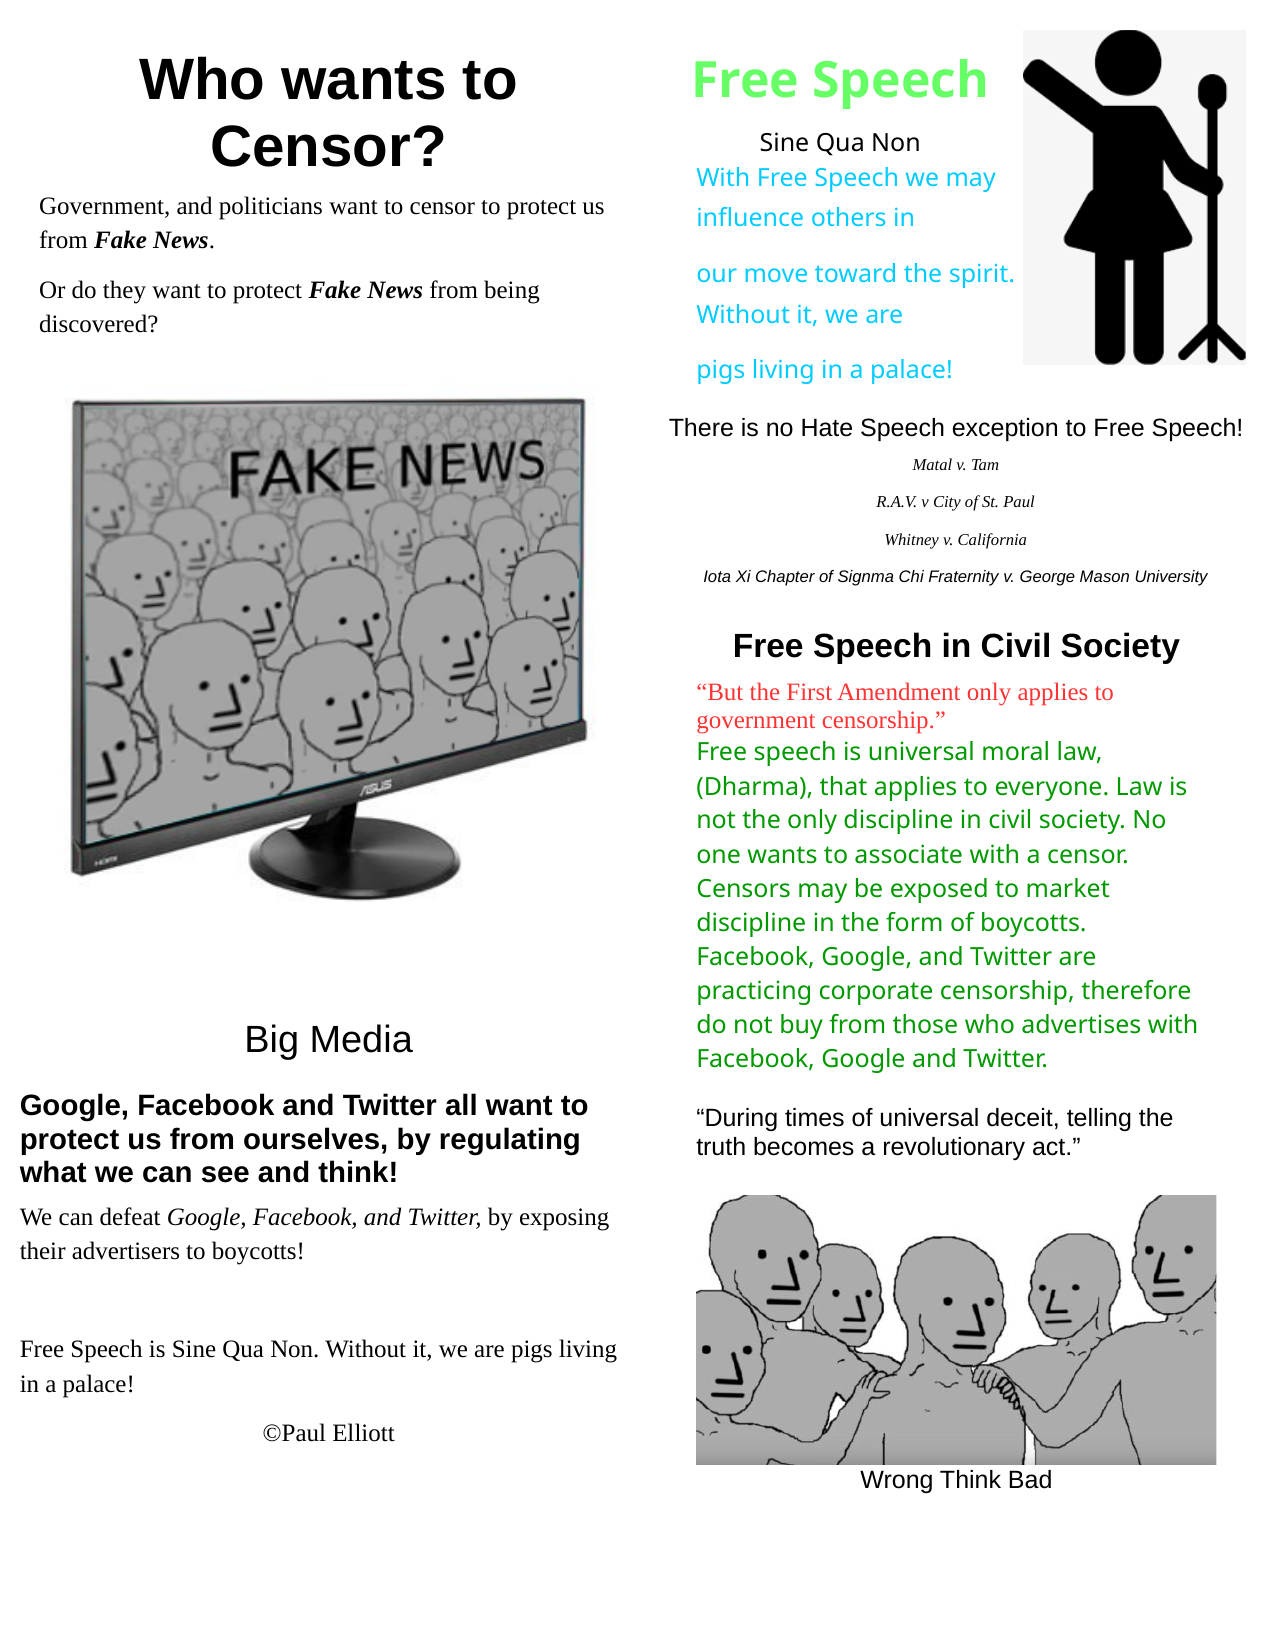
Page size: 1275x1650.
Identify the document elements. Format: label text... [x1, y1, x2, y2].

subtitle Google, Facebook and Twitter all want to protect us from ourselves, by regulating what we can see and think! [19, 1088, 637, 1189]
text Matal v. Tam [657, 454, 1256, 474]
text With Free Speech we may influence others in [696, 159, 1023, 234]
text R.A.V. v City of St. Paul [657, 492, 1256, 511]
subtitle Big Media [39, 1017, 618, 1061]
subtitle Free Speech in Civil Society [657, 625, 1256, 664]
title Who wants to Censor? [19, 44, 637, 179]
text pigs living in a palace! [696, 352, 1217, 386]
text Facebook, Google, and Twitter are practicing corporate censorship, therefore do not buy from those who advertises with Facebook, Google and Twitter. [696, 938, 1217, 1075]
text Free speech is universal moral law, (Dharma), that applies to everyone. Law is not the only discipline in civil society. No one wants to associate with a censor. Censors may be exposed to market discipline in the form of boycotts. [696, 734, 1217, 938]
picture [1023, 30, 1247, 365]
text Government, and politicians want to censor to protect us from Fake News. [39, 191, 618, 254]
text Wrong Think Bad [696, 1465, 1217, 1494]
text Iota Xi Chapter of Signma Chi Fraternity v. George Mason University [657, 567, 1256, 586]
text “But the First Amendment only applies to government censorship.” [696, 677, 1217, 734]
text ©Paul Elliott [39, 1418, 618, 1446]
text Or do they want to protect Fake News from being discovered? [39, 275, 618, 338]
title [1247, 44, 1256, 113]
title Free Speech [657, 44, 1023, 113]
text [1247, 125, 1256, 159]
picture [696, 1195, 1217, 1465]
text Whitney v. California [657, 529, 1256, 549]
text our move toward the spirit. Without it, we are [696, 255, 1023, 330]
subtitle There is no Hate Speech exception to Free Speech! [657, 413, 1256, 442]
text “During times of universal deceit, telling the truth becomes a revolutionary act.” [696, 1103, 1217, 1161]
text We can defeat Google, Facebook, and Twitter, by exposing their advertisers to boycotts! [19, 1202, 637, 1265]
text Sine Qua Non [657, 125, 1023, 159]
text Free Speech is Sine Qua Non. Without it, we are pigs living in a palace! [19, 1334, 637, 1397]
picture [38, 358, 618, 938]
